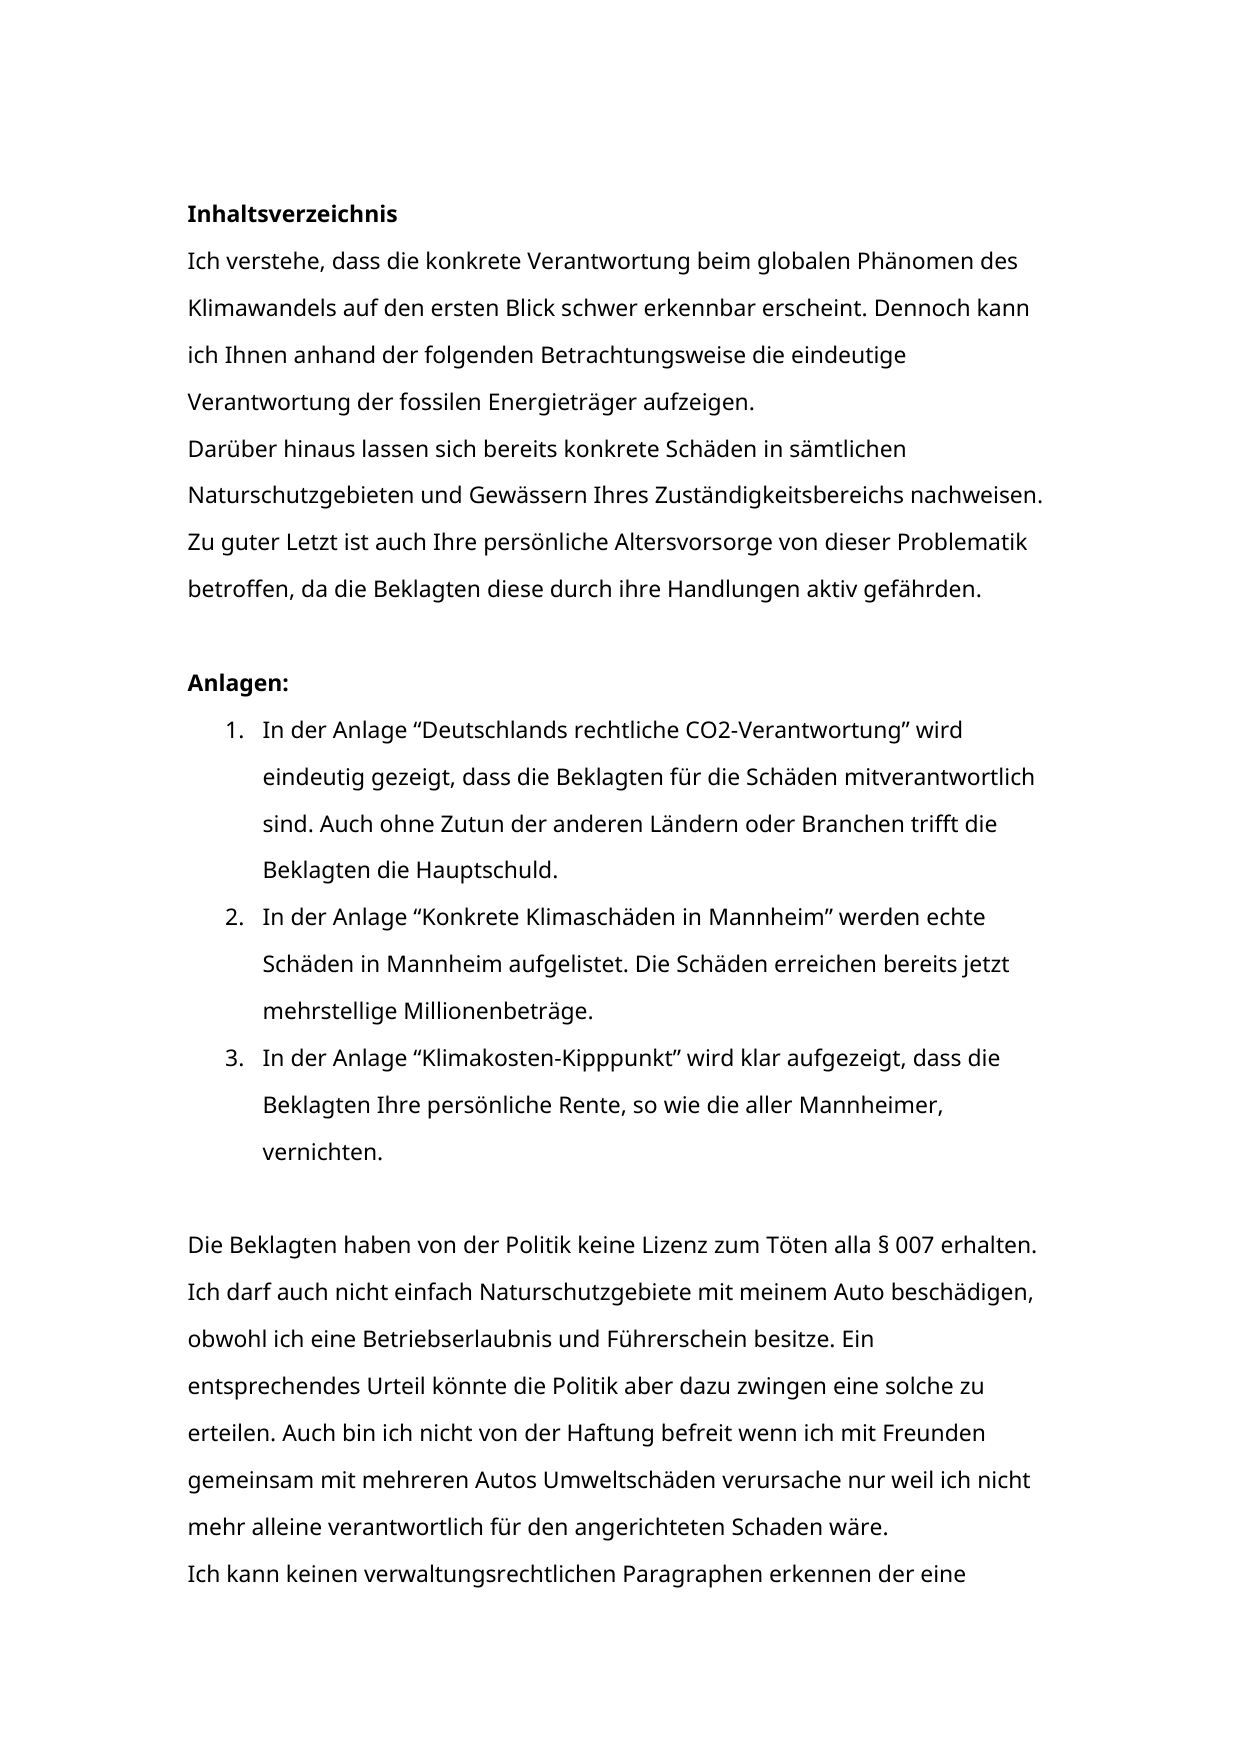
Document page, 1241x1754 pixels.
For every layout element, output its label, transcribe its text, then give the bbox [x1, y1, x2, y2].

list In der Anlage “Konkrete Klimaschäden in Mannheim” werden echte Schäden in Mannheim aufgelistet. Die Schäden erreichen bereits jetzt mehrstellige Millionenbeträge. [225, 901, 1053, 1026]
text Anlagen: [187, 667, 1053, 698]
text Ich verstehe, dass die konkrete Verantwortung beim globalen Phänomen des Klimawandels auf den ersten Blick schwer erkennbar erscheint. Dennoch kann ich Ihnen anhand der folgenden Betrachtungsweise die eindeutige Verantwortung der fossilen Energieträger aufzeigen. [187, 245, 1053, 417]
text Darüber hinaus lassen sich bereits konkrete Schäden in sämtlichen Naturschutzgebieten und Gewässern Ihres Zuständigkeitsbereichs nachweisen. [187, 432, 1053, 511]
text Die Beklagten haben von der Politik keine Lizenz zum Töten alla § 007 erhalten. Ich darf auch nicht einfach Naturschutzgebiete mit meinem Auto beschädigen, obwohl ich eine Betriebserlaubnis und Führerschein besitze. Ein entsprechendes Urteil könnte die Politik aber dazu zwingen eine solche zu erteilen. Auch bin ich nicht von der Haftung befreit wenn ich mit Freunden gemeinsam mit mehreren Autos Umweltschäden verursache nur weil ich nicht mehr alleine verantwortlich für den angerichteten Schaden wäre. [187, 1229, 1053, 1542]
text Zu guter Letzt ist auch Ihre persönliche Altersvorsorge von dieser Problematik betroffen, da die Beklagten diese durch ihre Handlungen aktiv gefährden. [187, 526, 1053, 604]
list In der Anlage “Deutschlands rechtliche CO2-Verantwortung” wird eindeutig gezeigt, dass die Beklagten für die Schäden mitverantwortlich sind. Auch ohne Zutun der anderen Ländern oder Branchen trifft die Beklagten die Hauptschuld. [225, 714, 1053, 886]
list In der Anlage “Klimakosten-Kipppunkt” wird klar aufgezeigt, dass die Beklagten Ihre persönliche Rente, so wie die aller Mannheimer, vernichten. [225, 1042, 1053, 1167]
text Ich kann keinen verwaltungsrechtlichen Paragraphen erkennen der eine [187, 1557, 1053, 1589]
text Inhaltsverzeichnis [187, 198, 1053, 229]
